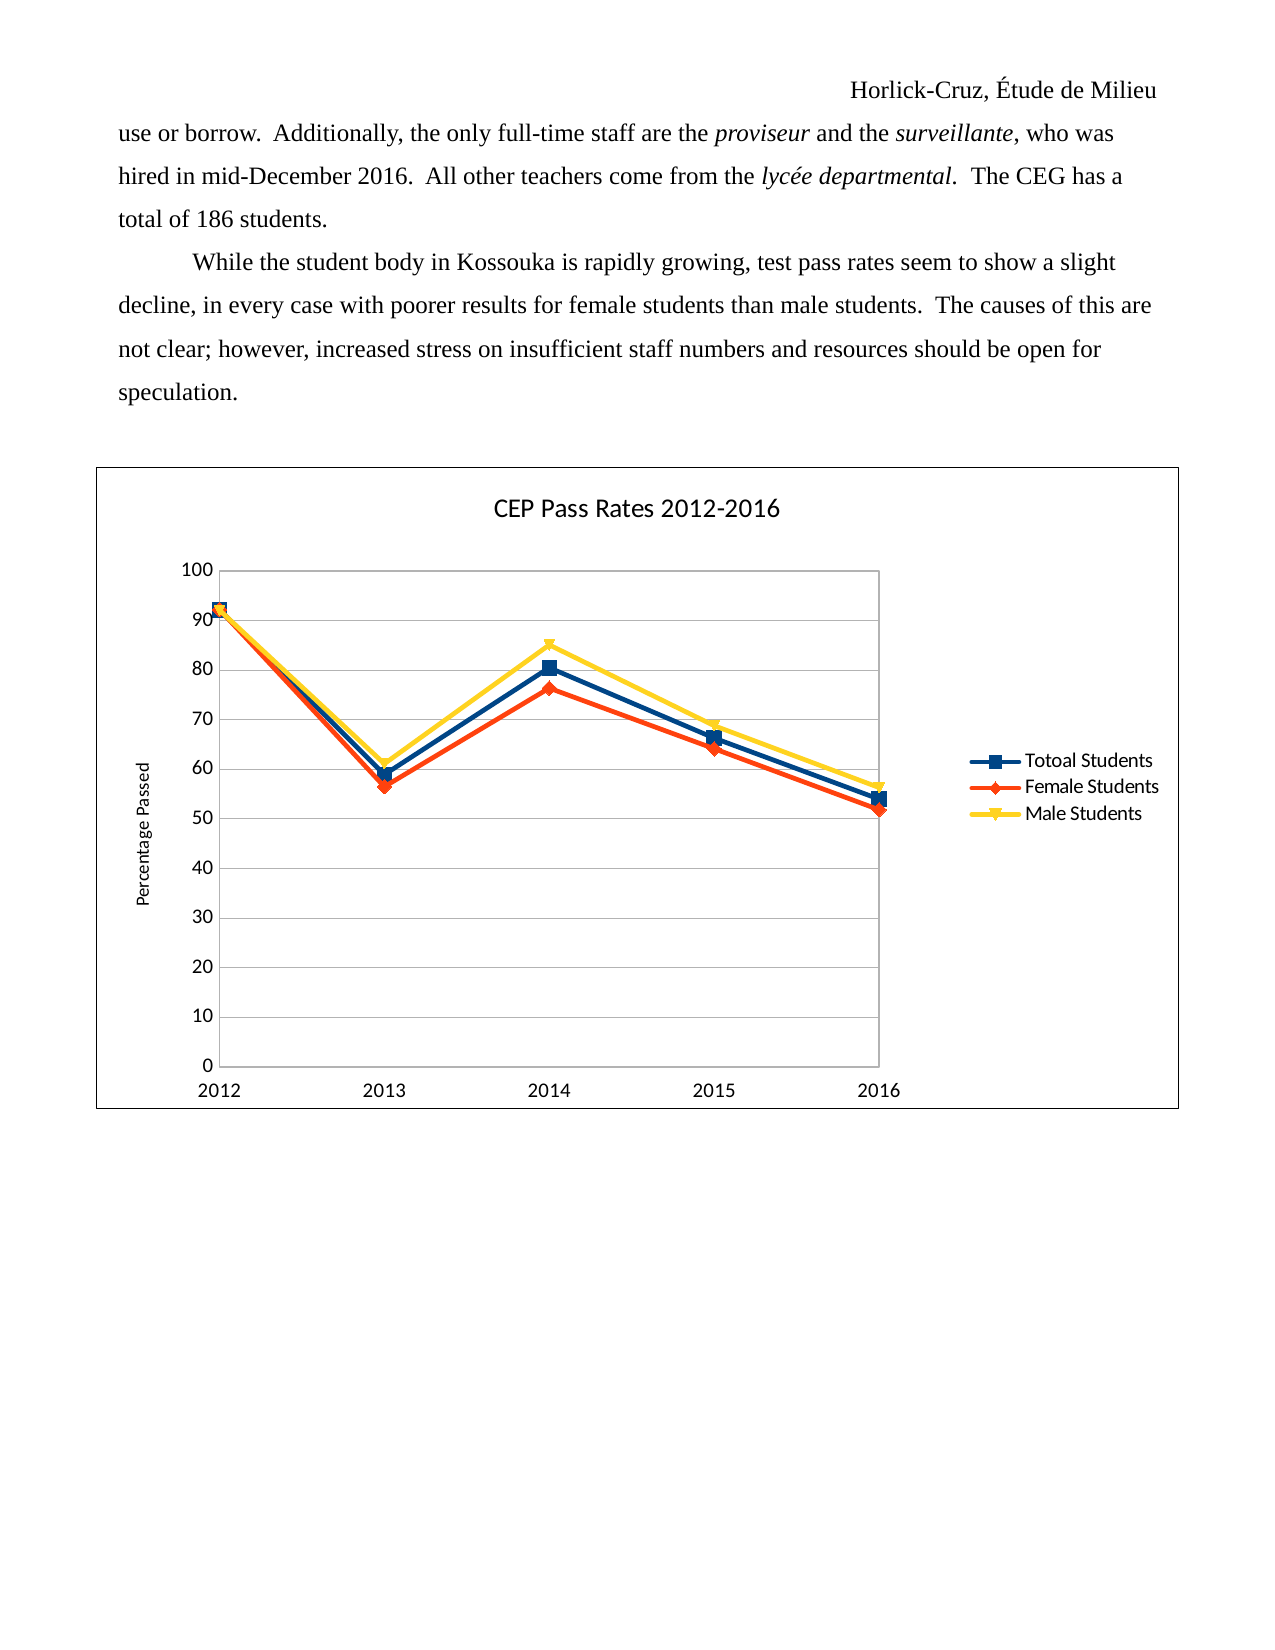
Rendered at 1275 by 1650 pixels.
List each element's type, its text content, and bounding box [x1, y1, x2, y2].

text While the student body in Kossouka is rapidly growing, test pass rates seem to show a slight decline, in every case with poorer results for female students than male students. The causes of this are not clear; however, increased stress on insufficient staff numbers and resources should be open for speculation. [118, 247, 1157, 406]
text use or borrow. Additionally, the only full-time staff are the proviseur and the surveillante, who was hired in mid-December 2016. All other teachers come from the lycée departmental. The CEG has a total of 186 students. [118, 118, 1157, 233]
